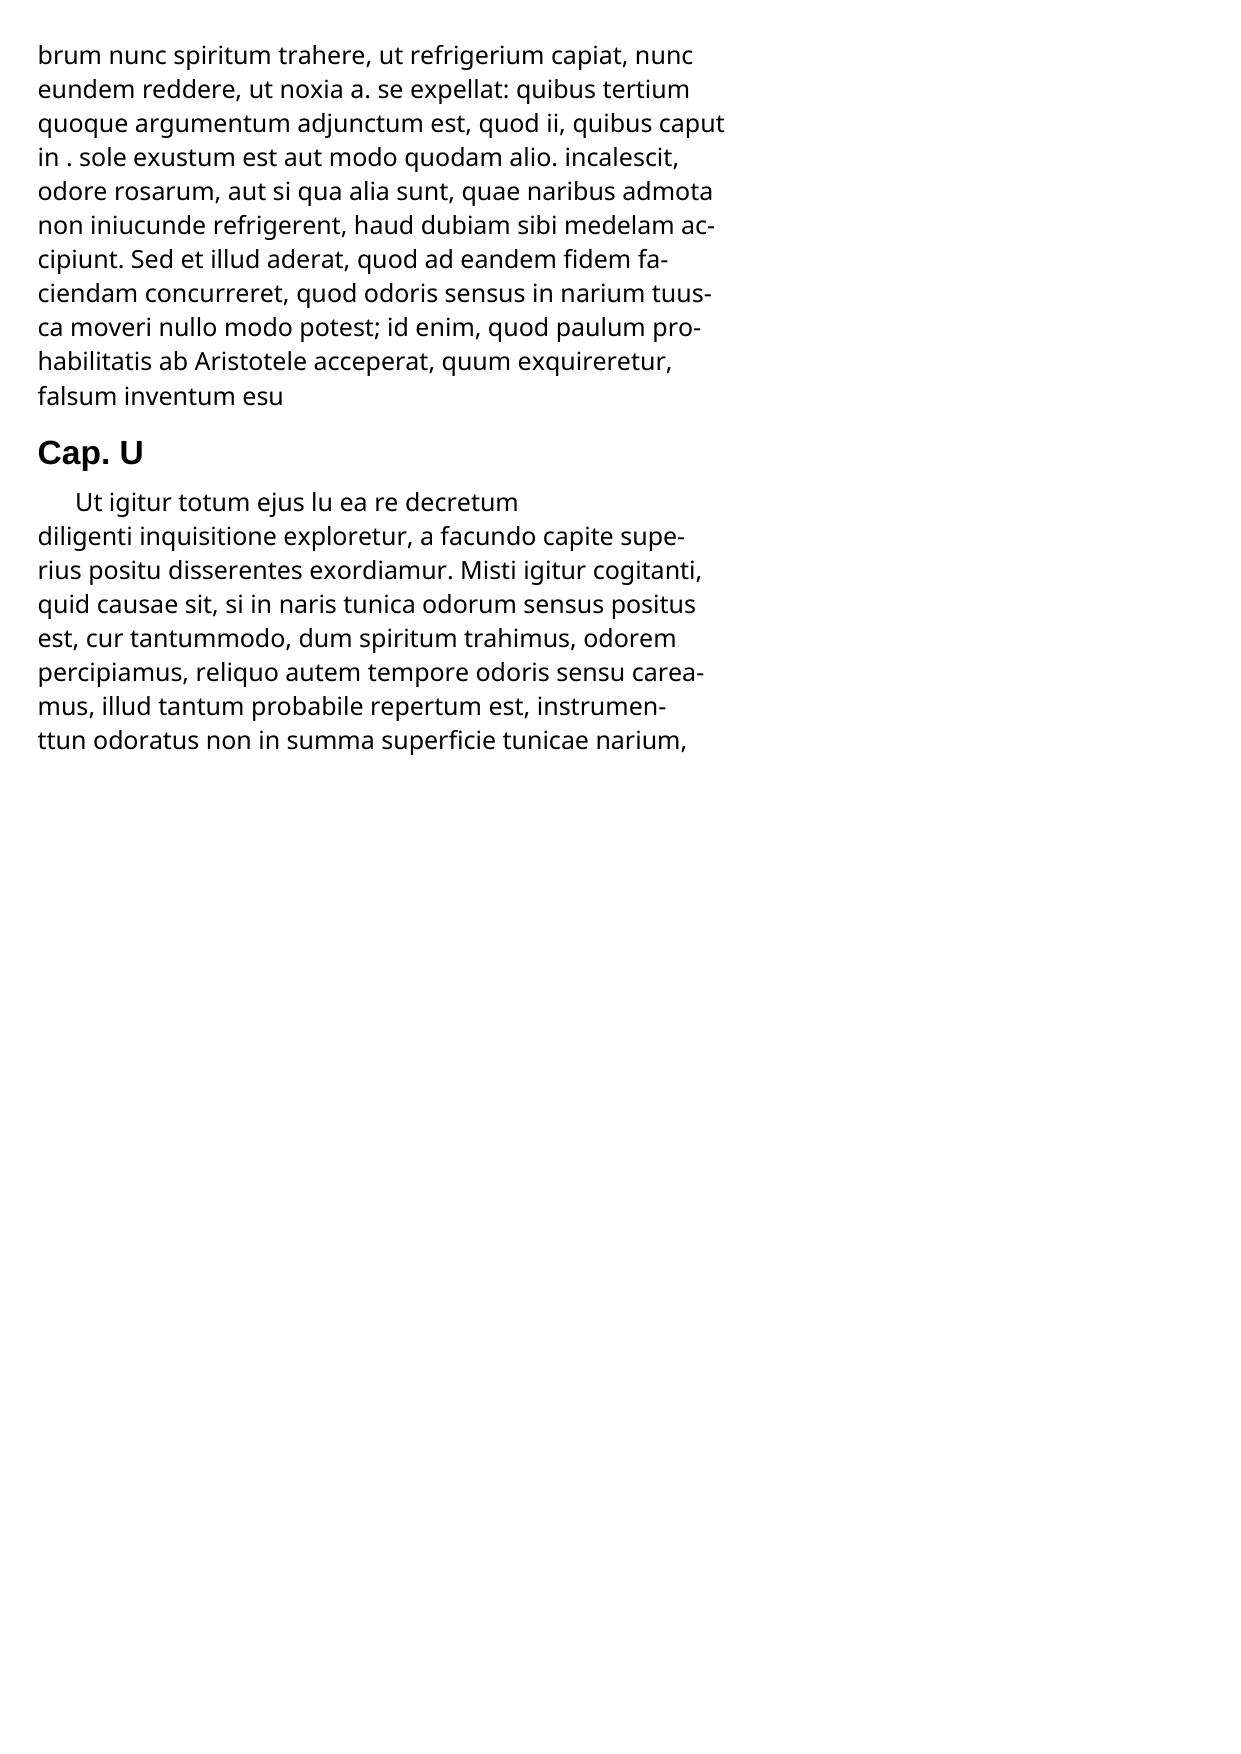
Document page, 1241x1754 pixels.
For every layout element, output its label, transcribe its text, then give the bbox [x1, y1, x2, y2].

text Ut igitur totum ejus lu ea re decretum diligenti inquisitione exploretur, a facundo capite supe- rius positu disserentes exordiamur. Misti igitur cogitanti, quid causae sit, si in naris tunica odorum sensus positus est, cur tantummodo, dum spiritum trahimus, odorem percipiamus, reliquo autem tempore odoris sensu carea- mus, illud tantum probabile repertum est, instrumen- ttun odoratus non in summa superficie tunicae narium, [37, 484, 1203, 757]
text brum nunc spiritum trahere, ut refrigerium capiat, nunc eundem reddere, ut noxia a. se expellat: quibus tertium quoque argumentum adjunctum est, quod ii, quibus caput in . sole exustum est aut modo quodam alio. incalescit, odore rosarum, aut si qua alia sunt, quae naribus admota non iniucunde refrigerent, haud dubiam sibi medelam ac- cipiunt. Sed et illud aderat, quod ad eandem fidem fa- ciendam concurreret, quod odoris sensus in narium tuus- ca moveri nullo modo potest; id enim, quod paulum pro- habilitatis ab Aristotele acceperat, quum exquireretur, falsum inventum esu [37, 37, 1203, 412]
subtitle Cap. U [37, 433, 1203, 472]
